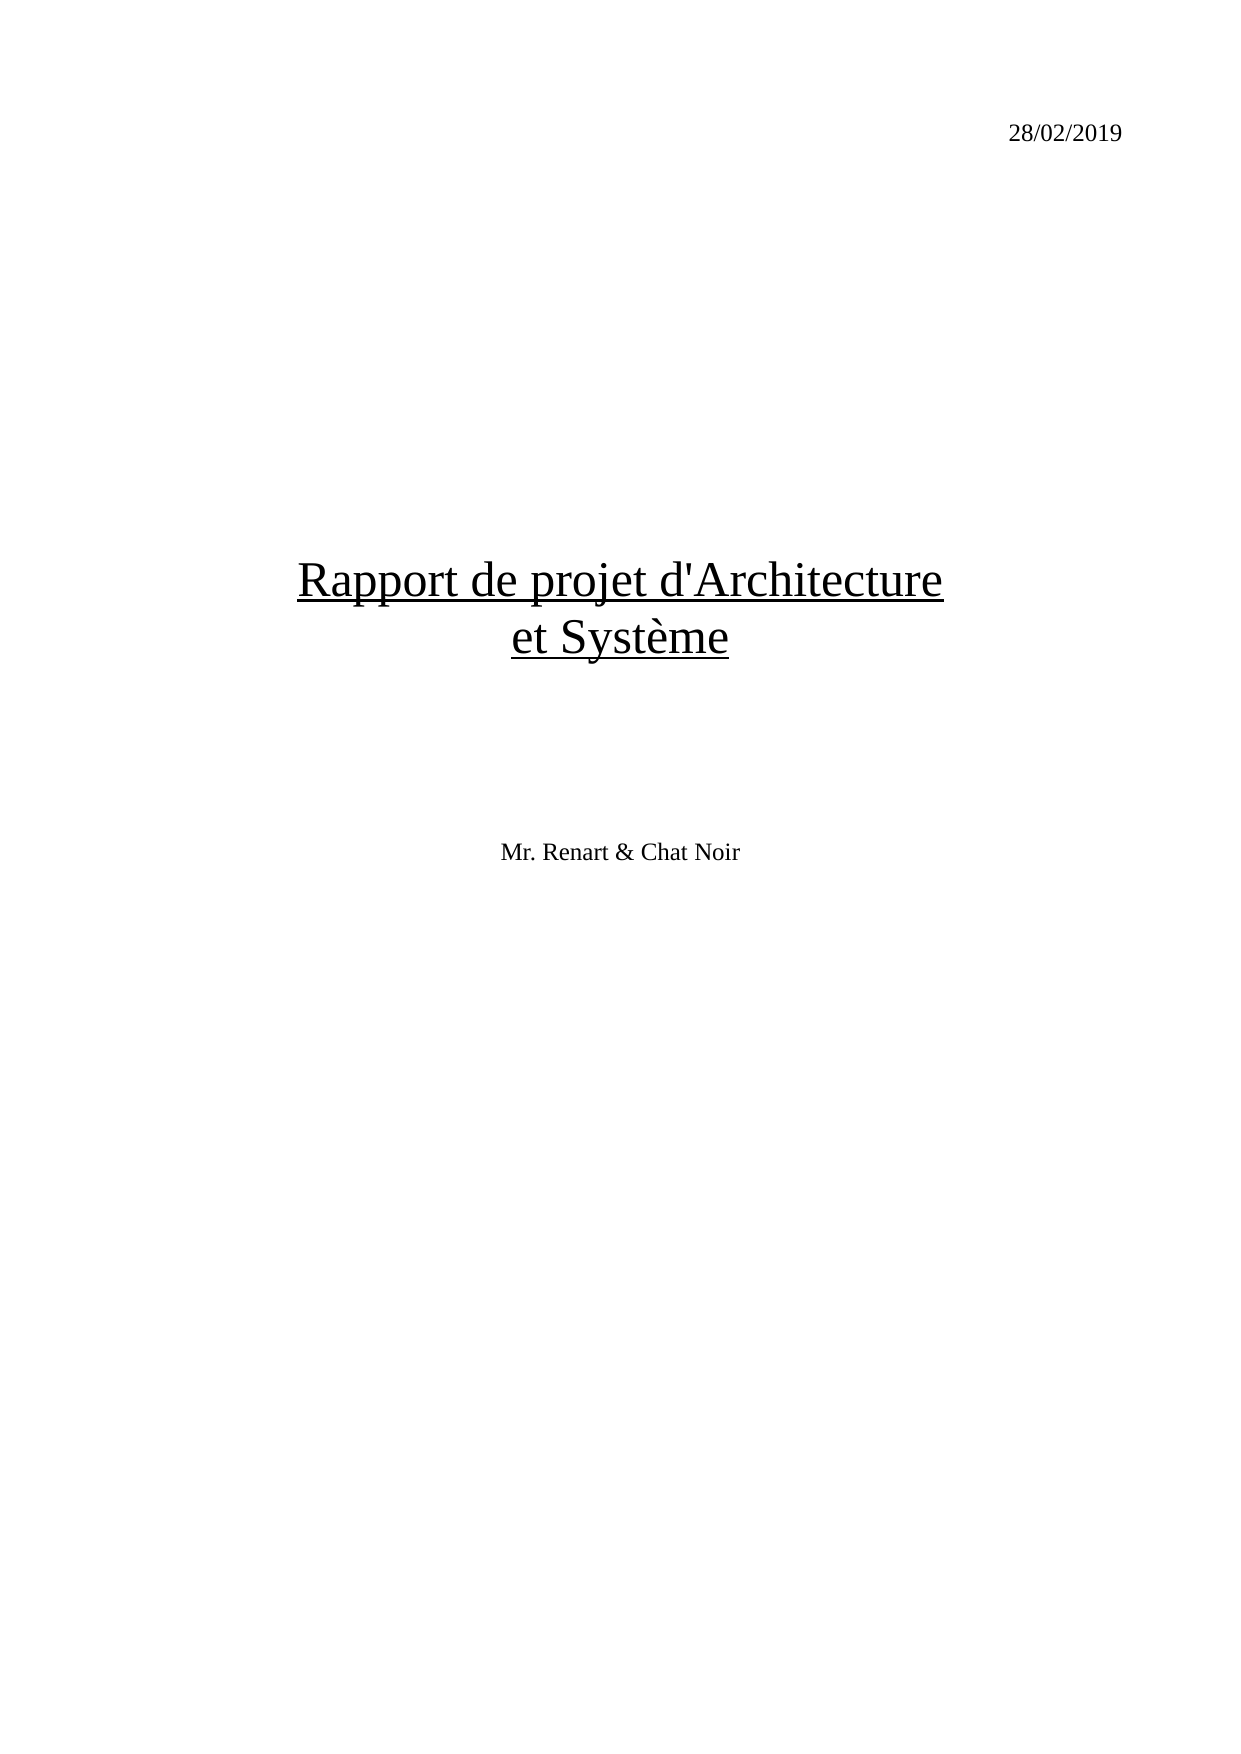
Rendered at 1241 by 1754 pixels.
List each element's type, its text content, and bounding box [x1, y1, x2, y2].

text et Système [118, 607, 1122, 664]
text 28/02/2019 [118, 118, 1122, 147]
text Rapport de projet d'Architecture [118, 549, 1122, 607]
text Mr. Renart & Chat Noir [118, 837, 1122, 866]
